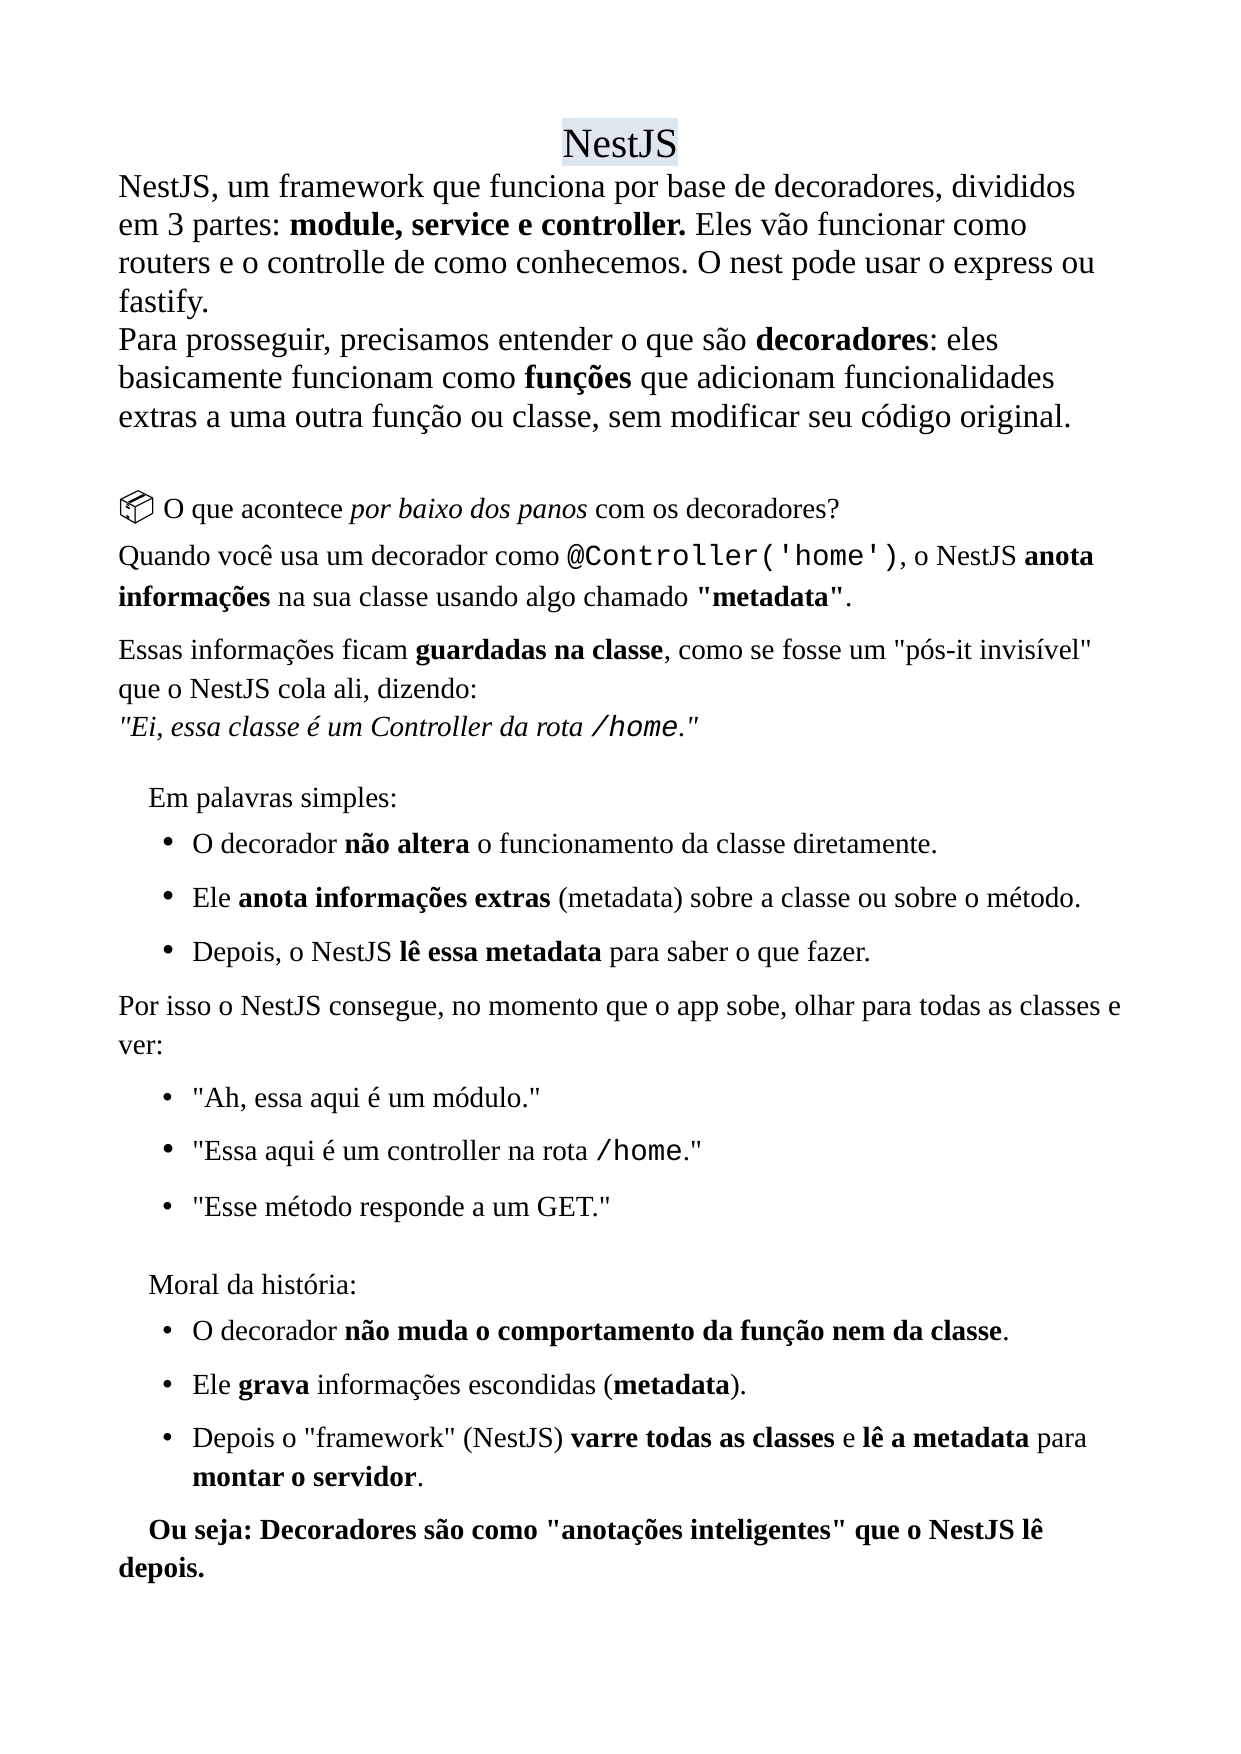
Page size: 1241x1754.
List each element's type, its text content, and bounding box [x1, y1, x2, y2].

list "Ah, essa aqui é um módulo." [162, 1080, 1122, 1114]
text Essas informações ficam guardadas na classe, como se fosse um "pós-it invisível" que o NestJS cola ali, dizendo: "Ei, essa classe é um Controller da rota /home." [118, 632, 1122, 745]
text Para prosseguir, precisamos entender o que são decoradores: eles basicamente funcionam como funções que adicionam funcionalidades extras a uma outra função ou classe, sem modificar seu código original. [118, 319, 1122, 434]
text 💬 Ou seja: Decoradores são como "anotações inteligentes" que o NestJS lê depois. [118, 1512, 1122, 1584]
subtitle 📦 O que acontece por baixo dos panos com os decoradores? [118, 487, 1122, 526]
list O decorador não altera o funcionamento da classe diretamente. [162, 826, 1122, 860]
list "Essa aqui é um controller na rota /home." [162, 1133, 1122, 1169]
subtitle 🧠 Em palavras simples: [118, 780, 1122, 813]
text Por isso o NestJS consegue, no momento que o app sobe, olhar para todas as classes e ver: [118, 988, 1122, 1061]
list Depois, o NestJS lê essa metadata para saber o que fazer. [162, 934, 1122, 969]
text NestJS [118, 118, 1122, 166]
list Ele grava informações escondidas (metadata). [162, 1367, 1122, 1400]
list Depois o "framework" (NestJS) varre todas as classes e lê a metadata para montar o servidor. [162, 1420, 1122, 1492]
list O decorador não muda o comportamento da função nem da classe. [162, 1313, 1122, 1347]
list "Esse método responde a um GET." [162, 1189, 1122, 1223]
text Quando você usa um decorador como @Controller('home'), o NestJS anota informações na sua classe usando algo chamado "metadata". [118, 538, 1122, 613]
subtitle 🤯 Moral da história: [118, 1267, 1122, 1301]
list Ele anota informações extras (metadata) sobre a classe ou sobre o método. [162, 880, 1122, 914]
text NestJS, um framework que funciona por base de decoradores, divididos em 3 partes: module, service e controller. Eles vão funcionar como routers e o controlle de como conhecemos. O nest pode usar o express ou fastify. [118, 166, 1122, 319]
